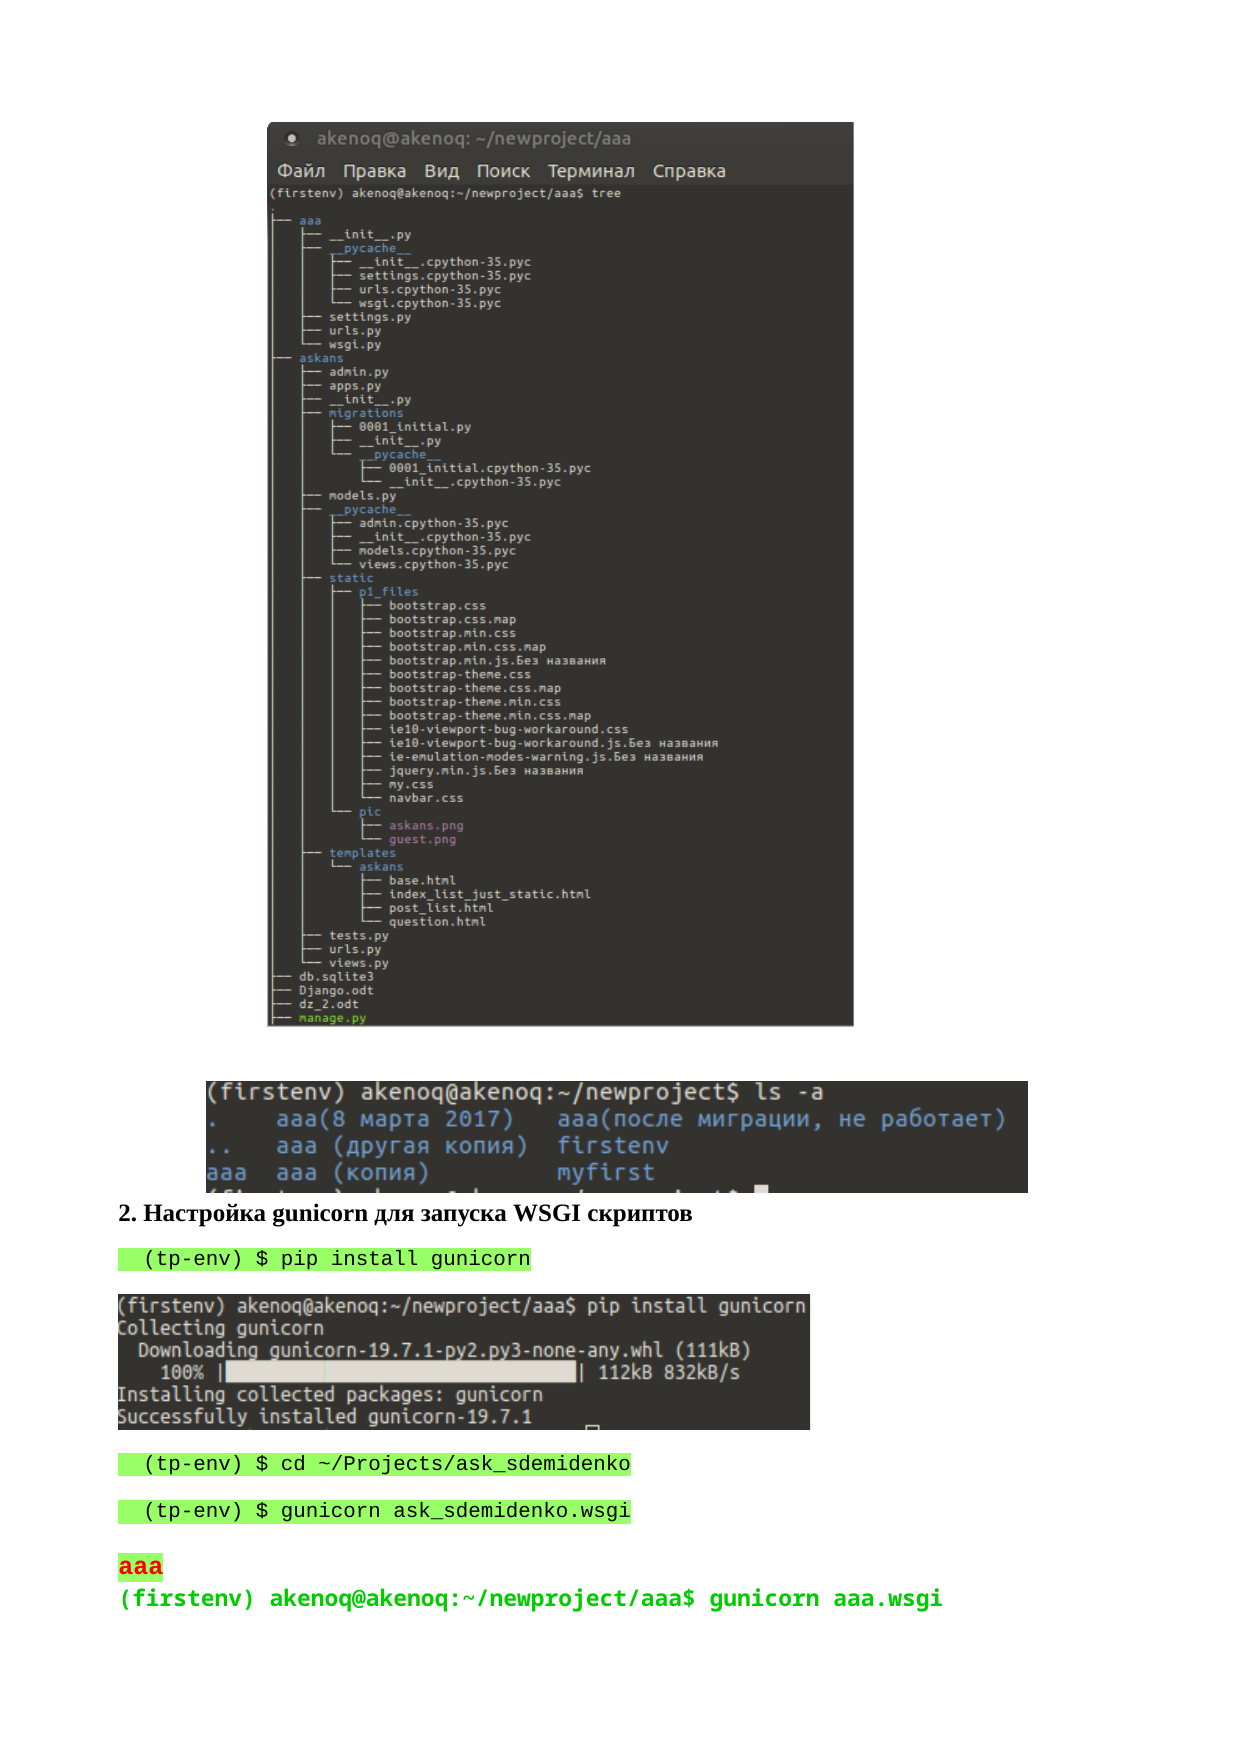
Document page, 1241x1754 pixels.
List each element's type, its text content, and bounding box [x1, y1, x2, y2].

text (tp-env) $ pip install gunicorn [118, 1247, 1122, 1271]
text (tp-env) $ gunicorn ask_sdemidenko.wsgi [118, 1500, 1122, 1524]
text (tp-env) $ cd ~/Projects/ask_sdemidenko [118, 1453, 1122, 1476]
text 2. Настройка gunicorn для запуска WSGI скриптов [118, 1082, 1122, 1227]
picture [118, 1294, 811, 1430]
picture [267, 122, 854, 1027]
text aaa (firstenv) akenoq@akenoq:~/newproject/aaa$ gunicorn aaa.wsgi [118, 1553, 1122, 1613]
picture [206, 1081, 1028, 1193]
